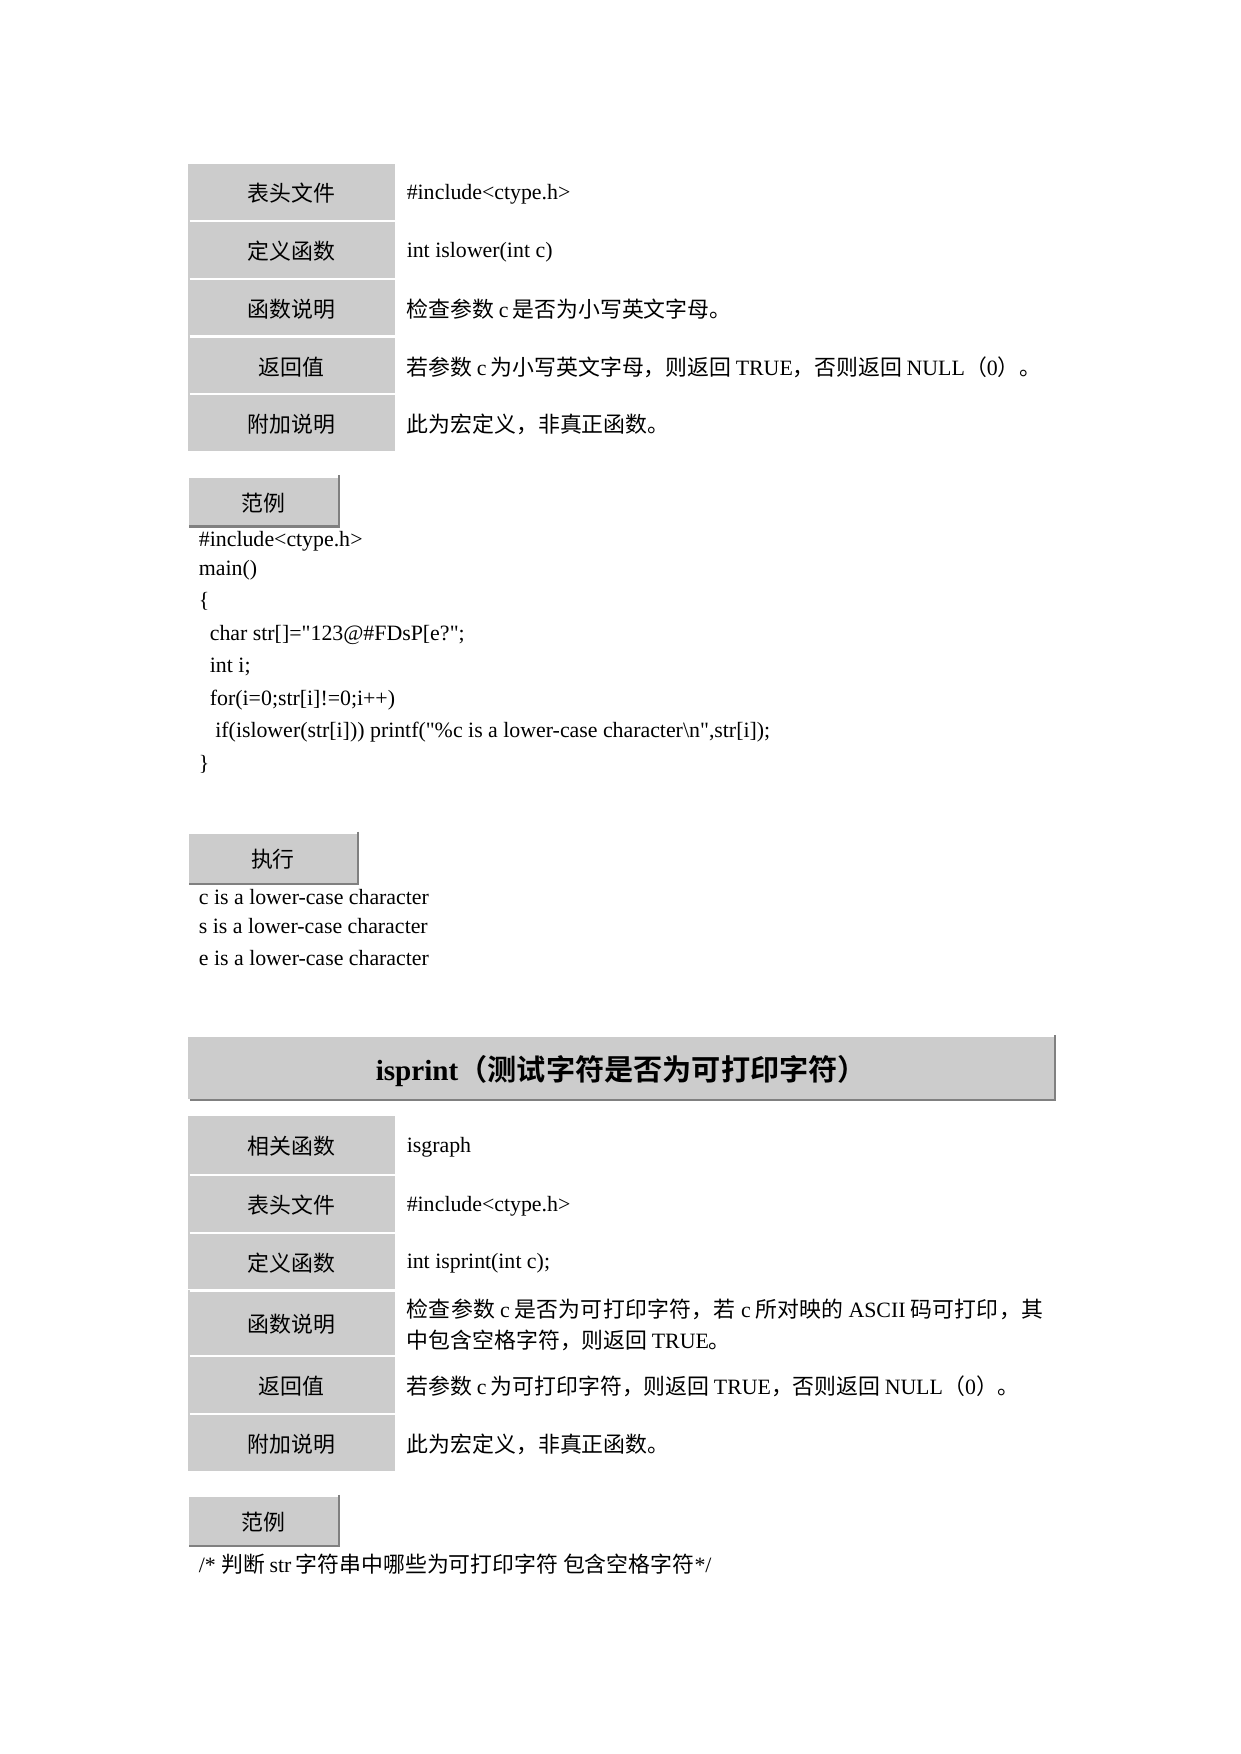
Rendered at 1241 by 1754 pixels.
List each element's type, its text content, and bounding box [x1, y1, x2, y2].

table_cell #include<ctype.h> main() { char str[]="123@#FDsP[e?"; int i; for(i=0;str[i]!=0;i++) if(islower(str[i])) printf("%c is a lower-case character\n",str[i]); } [188, 525, 1055, 832]
table_cell 定义函数 [188, 220, 395, 278]
table_cell [340, 475, 1055, 525]
table_cell 附加说明 [188, 393, 395, 451]
table_cell 表头文件 [188, 164, 395, 220]
table_cell isgraph [395, 1116, 1055, 1174]
table_cell /* 判断str字符串中哪些为可打印字符 包含空格字符*/ [188, 1545, 1055, 1592]
table_cell 返回值 [188, 1355, 395, 1413]
table_cell [340, 1495, 1055, 1545]
table_cell 函数说明 [188, 278, 395, 335]
table_cell 此为宏定义，非真正函数。 [395, 1413, 1055, 1471]
table_cell 定义函数 [188, 1232, 395, 1289]
table_cell c is a lower-case character s is a lower-case character e is a lower-case character [188, 883, 1055, 1003]
table_cell #include<ctype.h> [395, 1174, 1055, 1232]
table_cell 检查参数c是否为小写英文字母。 [395, 278, 1055, 335]
table_cell 此为宏定义，非真正函数。 [395, 393, 1055, 451]
table_cell int isprint(int c); [395, 1232, 1055, 1289]
table_cell 若参数c为小写英文字母，则返回TRUE，否则返回NULL（0）。 [395, 335, 1055, 393]
table_cell [188, 451, 1055, 475]
table_cell 函数说明 [188, 1290, 395, 1355]
table_cell 若参数c为可打印字符，则返回TRUE，否则返回NULL（0）。 [395, 1355, 1055, 1413]
table_cell 检查参数c是否为可打印字符，若c所对映的ASCII码可打印，其中包含空格字符，则返回TRUE。 [395, 1290, 1055, 1355]
table_cell [359, 832, 1055, 883]
table_cell 附加说明 [188, 1413, 395, 1471]
table_cell 相关函数 [188, 1116, 395, 1174]
table_cell #include<ctype.h> [395, 162, 1055, 220]
table_cell int islower(int c) [395, 220, 1055, 278]
table_cell [188, 1471, 1055, 1495]
table_cell 表头文件 [188, 1174, 395, 1232]
table_cell [188, 1099, 1055, 1116]
table_cell 执行 [189, 834, 357, 883]
table_header isprint（测试字符是否为可打印字符） [188, 1037, 1054, 1099]
table_cell 范例 [189, 478, 338, 525]
table_cell 返回值 [188, 335, 395, 393]
table_cell 范例 [189, 1497, 338, 1545]
